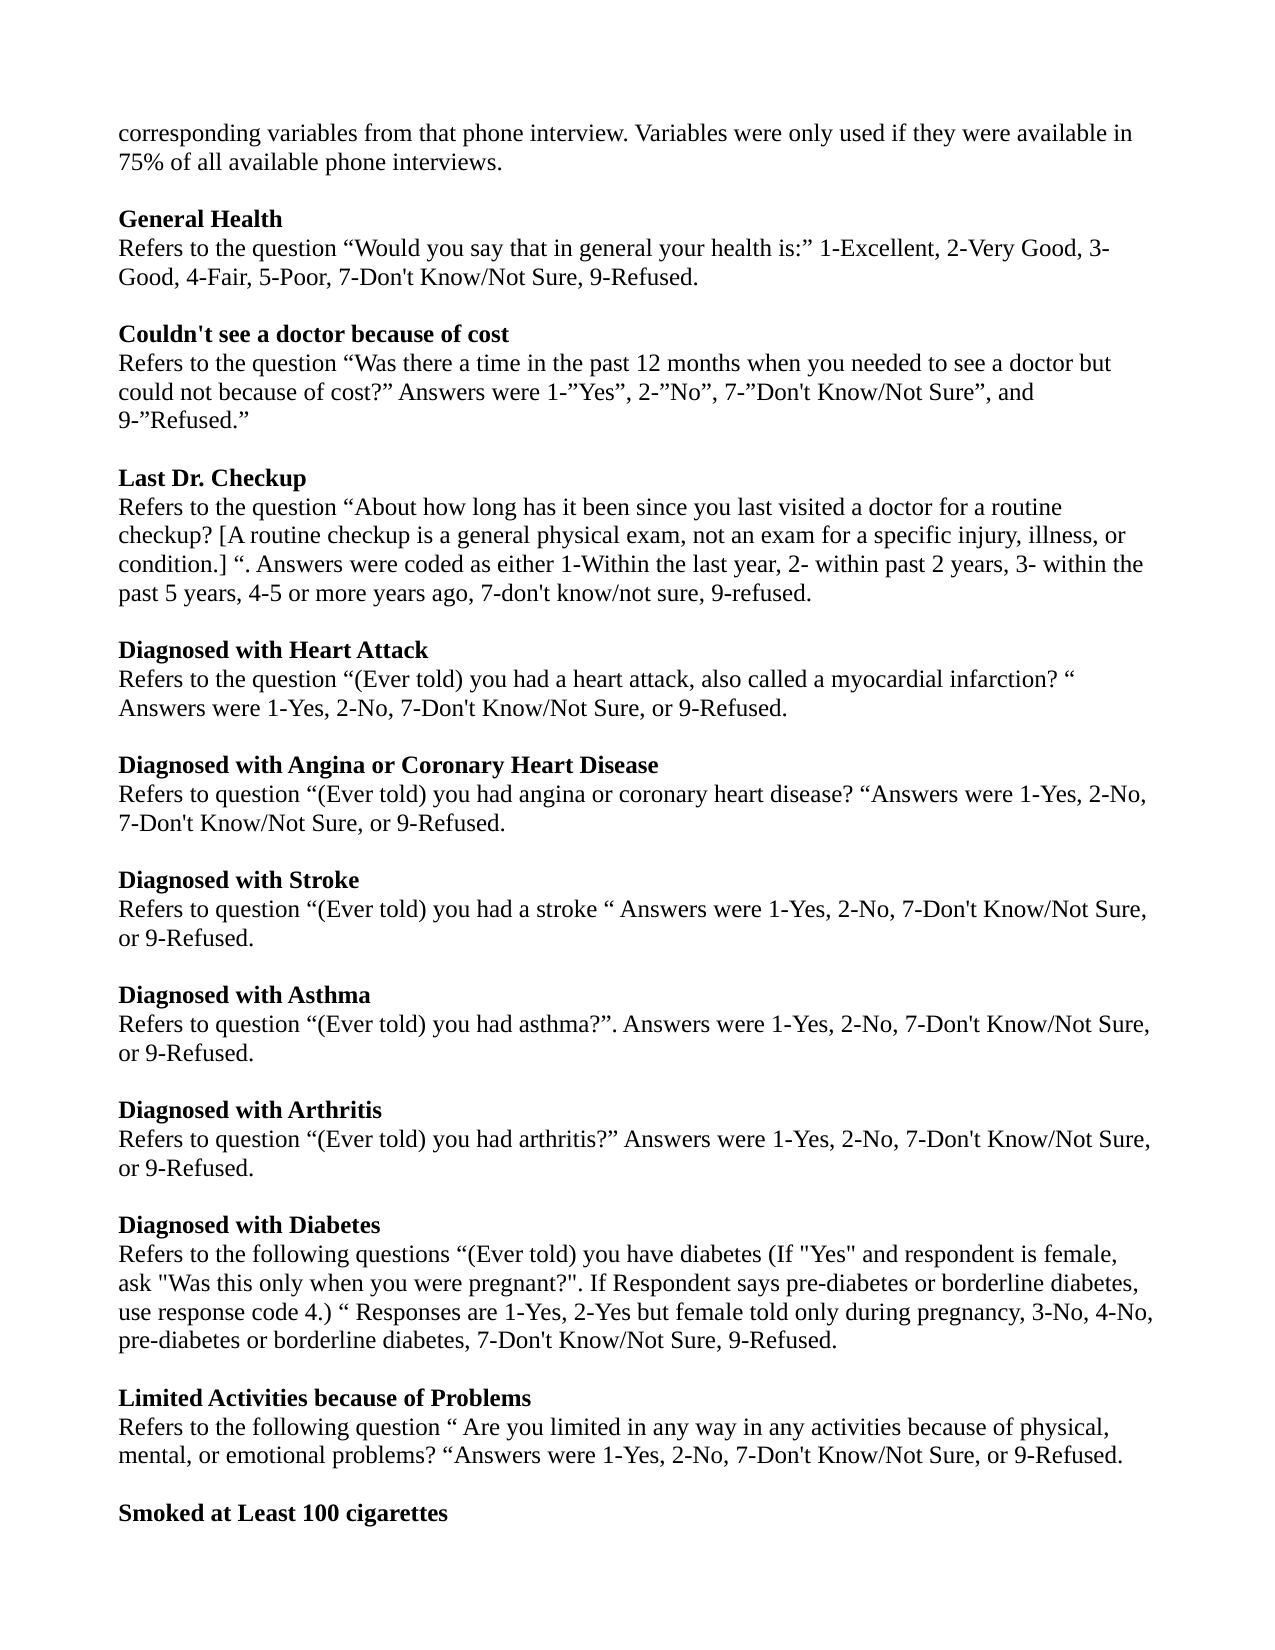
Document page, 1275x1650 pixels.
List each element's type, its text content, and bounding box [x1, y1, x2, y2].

text Limited Activities because of Problems [118, 1383, 1157, 1412]
text Refers to question “(Ever told) you had a stroke “ Answers were 1-Yes, 2-No, 7-Don't Know/Not Sure, or 9-Refused. [118, 894, 1157, 952]
text corresponding variables from that phone interview. Variables were only used if they were available in 75% of all available phone interviews. [118, 118, 1157, 176]
text General Health [118, 204, 1157, 233]
text Refers to the following question “ Are you limited in any way in any activities because of physical, mental, or emotional problems? “Answers were 1-Yes, 2-No, 7-Don't Know/Not Sure, or 9-Refused. [118, 1412, 1157, 1469]
text Refers to the question “Was there a time in the past 12 months when you needed to see a doctor but could not because of cost?” Answers were 1-”Yes”, 2-”No”, 7-”Don't Know/Not Sure”, and 9-”Refused.” [118, 348, 1157, 434]
text Refers to question “(Ever told) you had asthma?”. Answers were 1-Yes, 2-No, 7-Don't Know/Not Sure, or 9-Refused. [118, 1009, 1157, 1067]
text Diagnosed with Heart Attack [118, 636, 1157, 664]
text Refers to the question “About how long has it been since you last visited a doctor for a routine checkup? [A routine checkup is a general physical exam, not an exam for a specific injury, illness, or condition.] “. Answers were coded as either 1-Within the last year, 2- within past 2 years, 3- within the past 5 years, 4-5 or more years ago, 7-don't know/not sure, 9-refused. [118, 492, 1157, 607]
text Refers to the question “Would you say that in general your health is:” 1-Excellent, 2-Very Good, 3-Good, 4-Fair, 5-Poor, 7-Don't Know/Not Sure, 9-Refused. [118, 233, 1157, 291]
text Refers to the following questions “(Ever told) you have diabetes (If "Yes" and respondent is female, ask "Was this only when you were pregnant?". If Respondent says pre-diabetes or borderline diabetes, use response code 4.) “ Responses are 1-Yes, 2-Yes but female told only during pregnancy, 3-No, 4-No, pre-diabetes or borderline diabetes, 7-Don't Know/Not Sure, 9-Refused. [118, 1239, 1157, 1354]
text Refers to the question “(Ever told) you had a heart attack, also called a myocardial infarction? “ Answers were 1-Yes, 2-No, 7-Don't Know/Not Sure, or 9-Refused. [118, 664, 1157, 722]
text Diagnosed with Angina or Coronary Heart Disease [118, 751, 1157, 779]
text Smoked at Least 100 cigarettes [118, 1498, 1157, 1527]
text Diagnosed with Arthritis [118, 1096, 1157, 1124]
text Diagnosed with Diabetes [118, 1211, 1157, 1239]
text Refers to question “(Ever told) you had arthritis?” Answers were 1-Yes, 2-No, 7-Don't Know/Not Sure, or 9-Refused. [118, 1124, 1157, 1182]
text Couldn't see a doctor because of cost [118, 319, 1157, 348]
text Diagnosed with Asthma [118, 981, 1157, 1009]
text Last Dr. Checkup [118, 463, 1157, 492]
text Diagnosed with Stroke [118, 866, 1157, 894]
text Refers to question “(Ever told) you had angina or coronary heart disease? “Answers were 1-Yes, 2-No, 7-Don't Know/Not Sure, or 9-Refused. [118, 779, 1157, 837]
